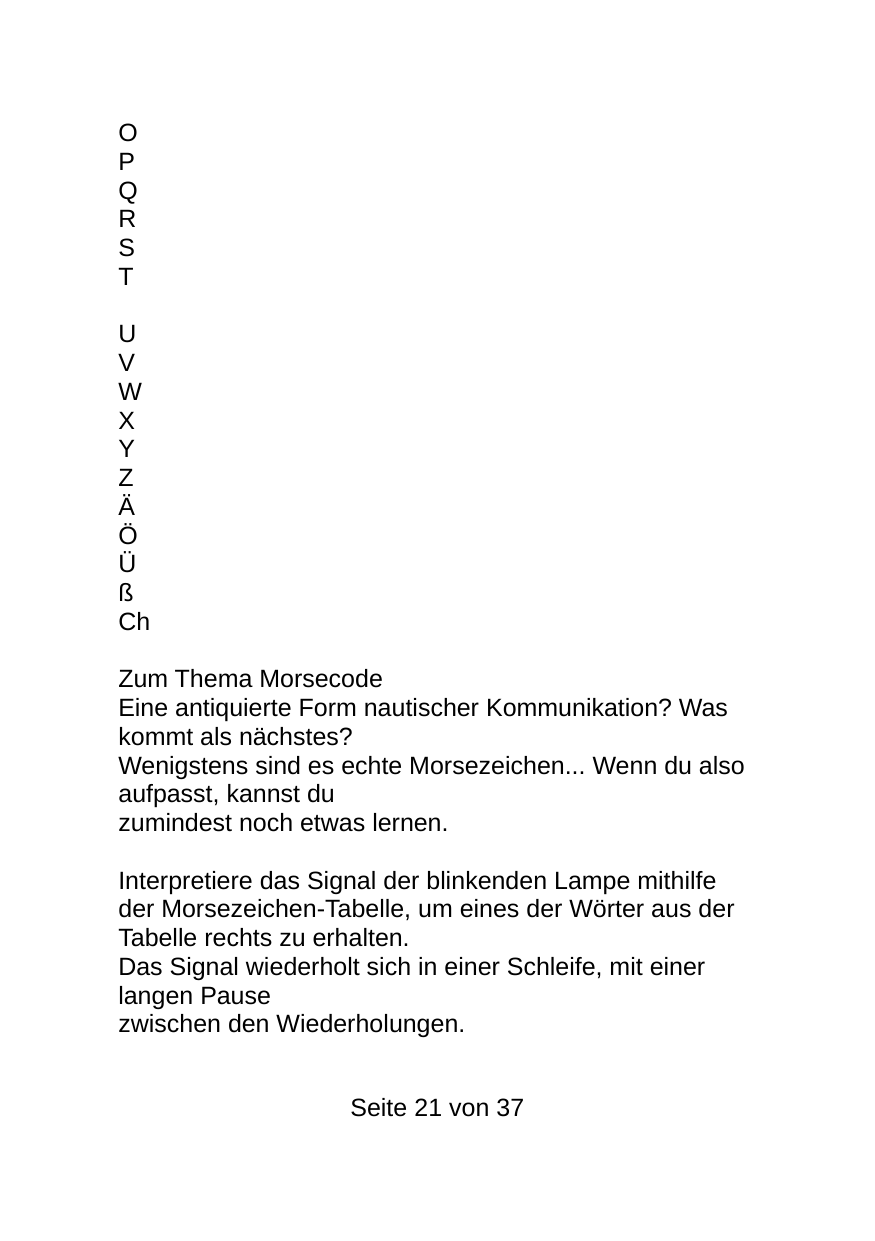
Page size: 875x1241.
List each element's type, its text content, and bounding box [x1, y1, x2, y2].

text P [118, 147, 756, 176]
text Eine antiquierte Form nautischer Kommunikation? Was kommt als nächstes? [118, 693, 756, 751]
text U [118, 319, 756, 348]
text der Morsezeichen-Tabelle, um eines der Wörter aus der [118, 894, 756, 923]
text V [118, 348, 756, 377]
text Wenigstens sind es echte Morsezeichen... Wenn du also aufpasst, kannst du [118, 751, 756, 808]
text Ü [118, 549, 756, 578]
text Y [118, 434, 756, 463]
text Ä [118, 492, 756, 521]
text zumindest noch etwas lernen. [118, 808, 756, 837]
text Ch [118, 607, 756, 636]
text S [118, 233, 756, 262]
text Q [118, 176, 756, 204]
text Das Signal wiederholt sich in einer Schleife, mit einer langen Pause [118, 952, 756, 1009]
text Tabelle rechts zu erhalten. [118, 923, 756, 952]
text Ö [118, 521, 756, 549]
text zwischen den Wiederholungen. [118, 1009, 756, 1038]
text O [118, 118, 756, 147]
text Zum Thema Morsecode [118, 664, 756, 693]
text ß [118, 578, 756, 607]
text Z [118, 463, 756, 492]
text R [118, 204, 756, 233]
text W [118, 377, 756, 406]
text T [118, 262, 756, 291]
text Interpretiere das Signal der blinkenden Lampe mithilfe [118, 866, 756, 894]
text X [118, 406, 756, 434]
